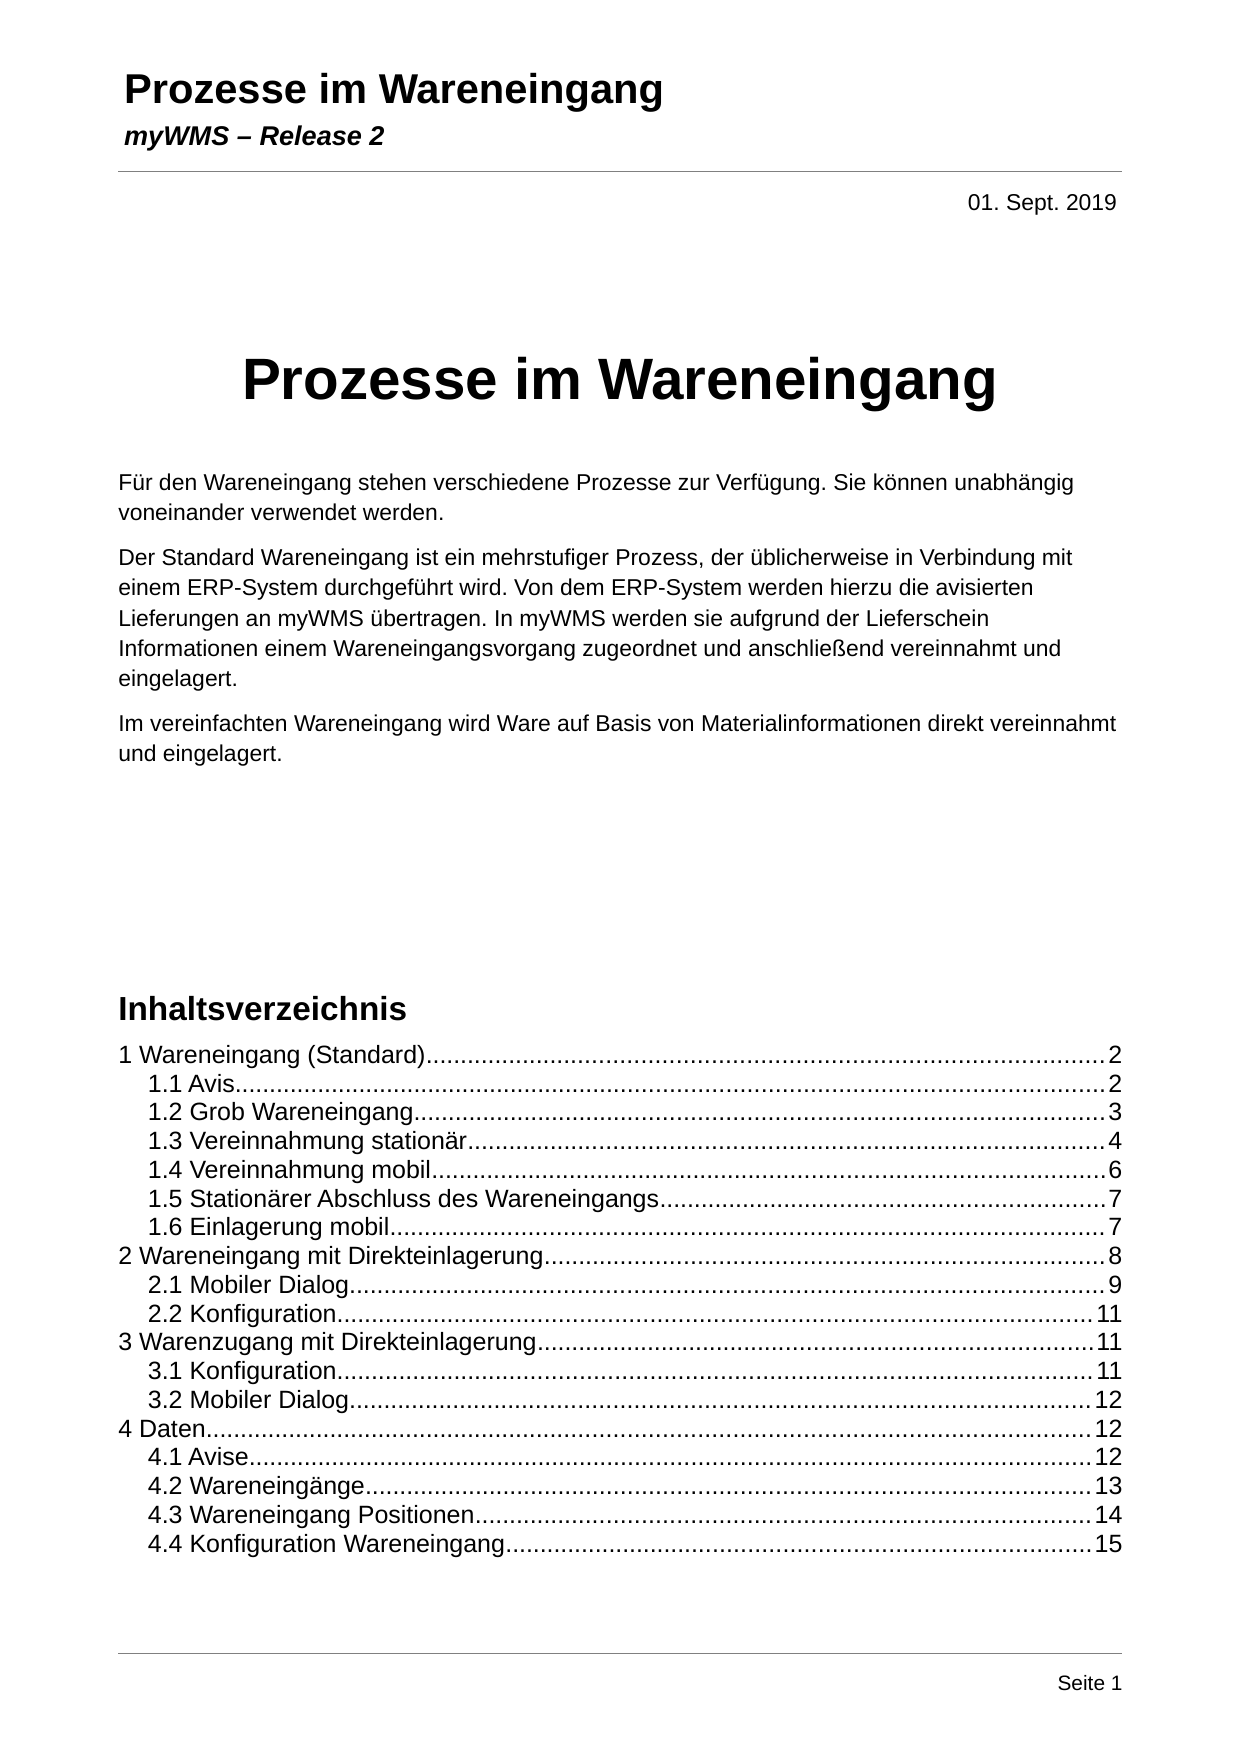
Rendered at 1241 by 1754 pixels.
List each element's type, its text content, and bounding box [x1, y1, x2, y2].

table_header [118, 189, 791, 230]
text 3.1 Konfiguration 11 [148, 1356, 1122, 1385]
text 4 Daten 12 [118, 1414, 1122, 1442]
text 1.6 Einlagerung mobil 7 [148, 1212, 1122, 1241]
title Prozesse im Wareneingang [118, 345, 1122, 412]
text 4.1 Avise 12 [148, 1442, 1122, 1471]
text Für den Wareneingang stehen verschiedene Prozesse zur Verfügung. Sie können unabhängig voneinander verwendet werden. [118, 469, 1122, 526]
text 4.2 Wareneingänge 13 [148, 1471, 1122, 1500]
text 1.1 Avis 2 [148, 1069, 1122, 1097]
text 2.1 Mobiler Dialog 9 [148, 1270, 1122, 1299]
text 2 Wareneingang mit Direkteinlagerung 8 [118, 1241, 1122, 1270]
table_header 01. Sept. 2019 [791, 189, 1123, 230]
text 4.4 Konfiguration Wareneingang 15 [148, 1529, 1122, 1557]
text 1.2 Grob Wareneingang 3 [148, 1097, 1122, 1126]
text 1.3 Vereinnahmung stationär 4 [148, 1126, 1122, 1155]
text Der Standard Wareneingang ist ein mehrstufiger Prozess, der üblicherweise in Verbindung mit einem ERP-System durchgeführt wird. Von dem ERP-System werden hierzu die avisierten Lieferungen an myWMS übertragen. In myWMS werden sie aufgrund der Lieferschein Informationen einem Wareneingangsvorgang zugeordnet und anschließend vereinnahmt und eingelagert. [118, 544, 1122, 691]
text 4.3 Wareneingang Positionen 14 [148, 1500, 1122, 1529]
text Im vereinfachten Wareneingang wird Ware auf Basis von Materialinformationen direkt vereinnahmt und eingelagert. [118, 710, 1122, 766]
text 1 Wareneingang (Standard) 2 [118, 1040, 1122, 1069]
text 1.4 Vereinnahmung mobil 6 [148, 1155, 1122, 1184]
text 2.2 Konfiguration 11 [148, 1299, 1122, 1327]
subtitle Inhaltsverzeichnis [118, 989, 1122, 1027]
text 1.5 Stationärer Abschluss des Wareneingangs 7 [148, 1184, 1122, 1212]
text 3.2 Mobiler Dialog 12 [148, 1385, 1122, 1414]
text 3 Warenzugang mit Direkteinlagerung 11 [118, 1327, 1122, 1356]
